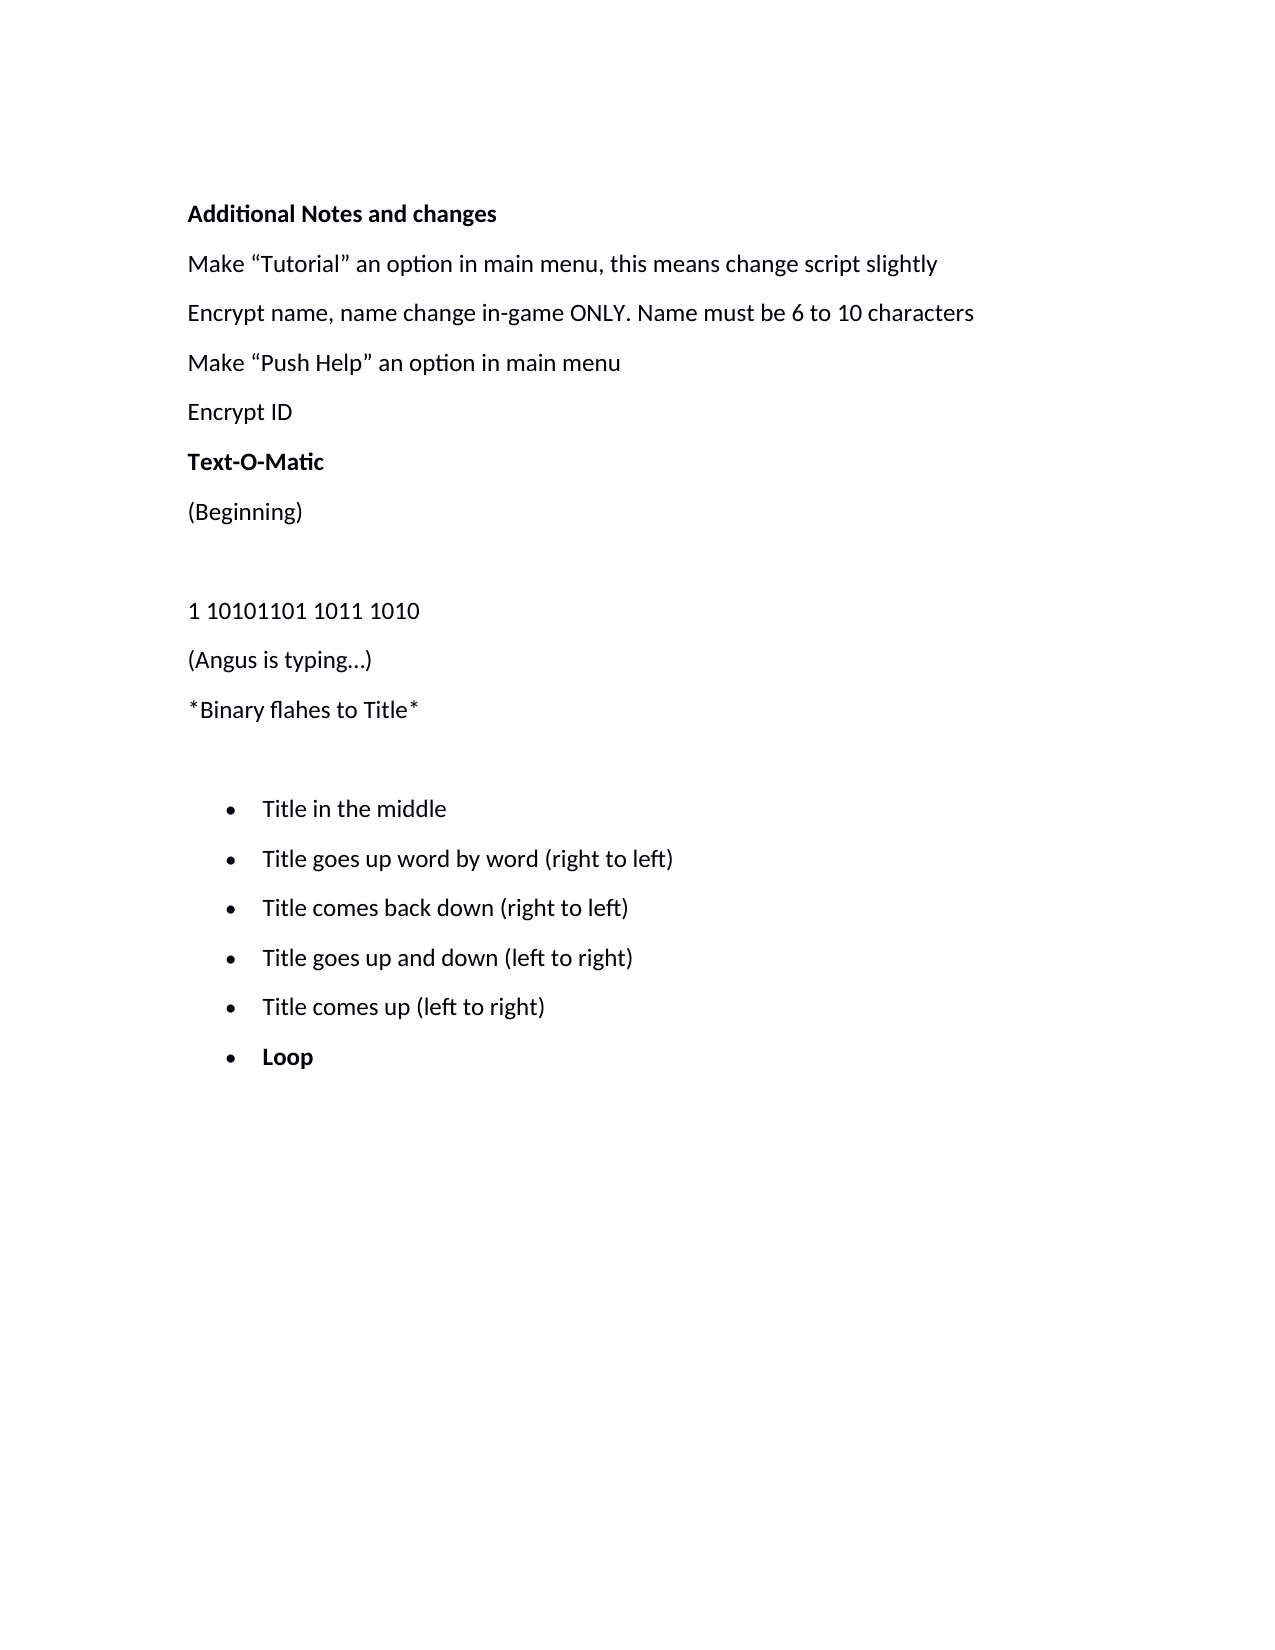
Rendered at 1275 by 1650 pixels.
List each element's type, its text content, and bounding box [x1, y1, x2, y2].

text Additional Notes and changes [187, 199, 1087, 228]
text Encrypt name, name change in-game ONLY. Name must be 6 to 10 characters [187, 299, 1087, 327]
text *Binary flahes to Title* [187, 695, 1087, 724]
list Title comes back down (right to left) [225, 894, 1087, 922]
text (Beginning) [187, 497, 1087, 526]
text Encrypt ID [187, 398, 1087, 427]
list Loop [225, 1042, 1087, 1071]
list Title comes up (left to right) [225, 993, 1087, 1022]
list Title goes up and down (left to right) [225, 943, 1087, 972]
text Make “Tutorial” an option in main menu, this means change script slightly [187, 249, 1087, 278]
text 1 10101101 1011 1010 [187, 596, 1087, 625]
list Title in the middle [225, 794, 1087, 823]
list Title goes up word by word (right to left) [225, 844, 1087, 873]
text Make “Push Help” an option in main menu [187, 348, 1087, 377]
text (Angus is typing…) [187, 646, 1087, 674]
text Text-O-Matic [187, 447, 1087, 476]
